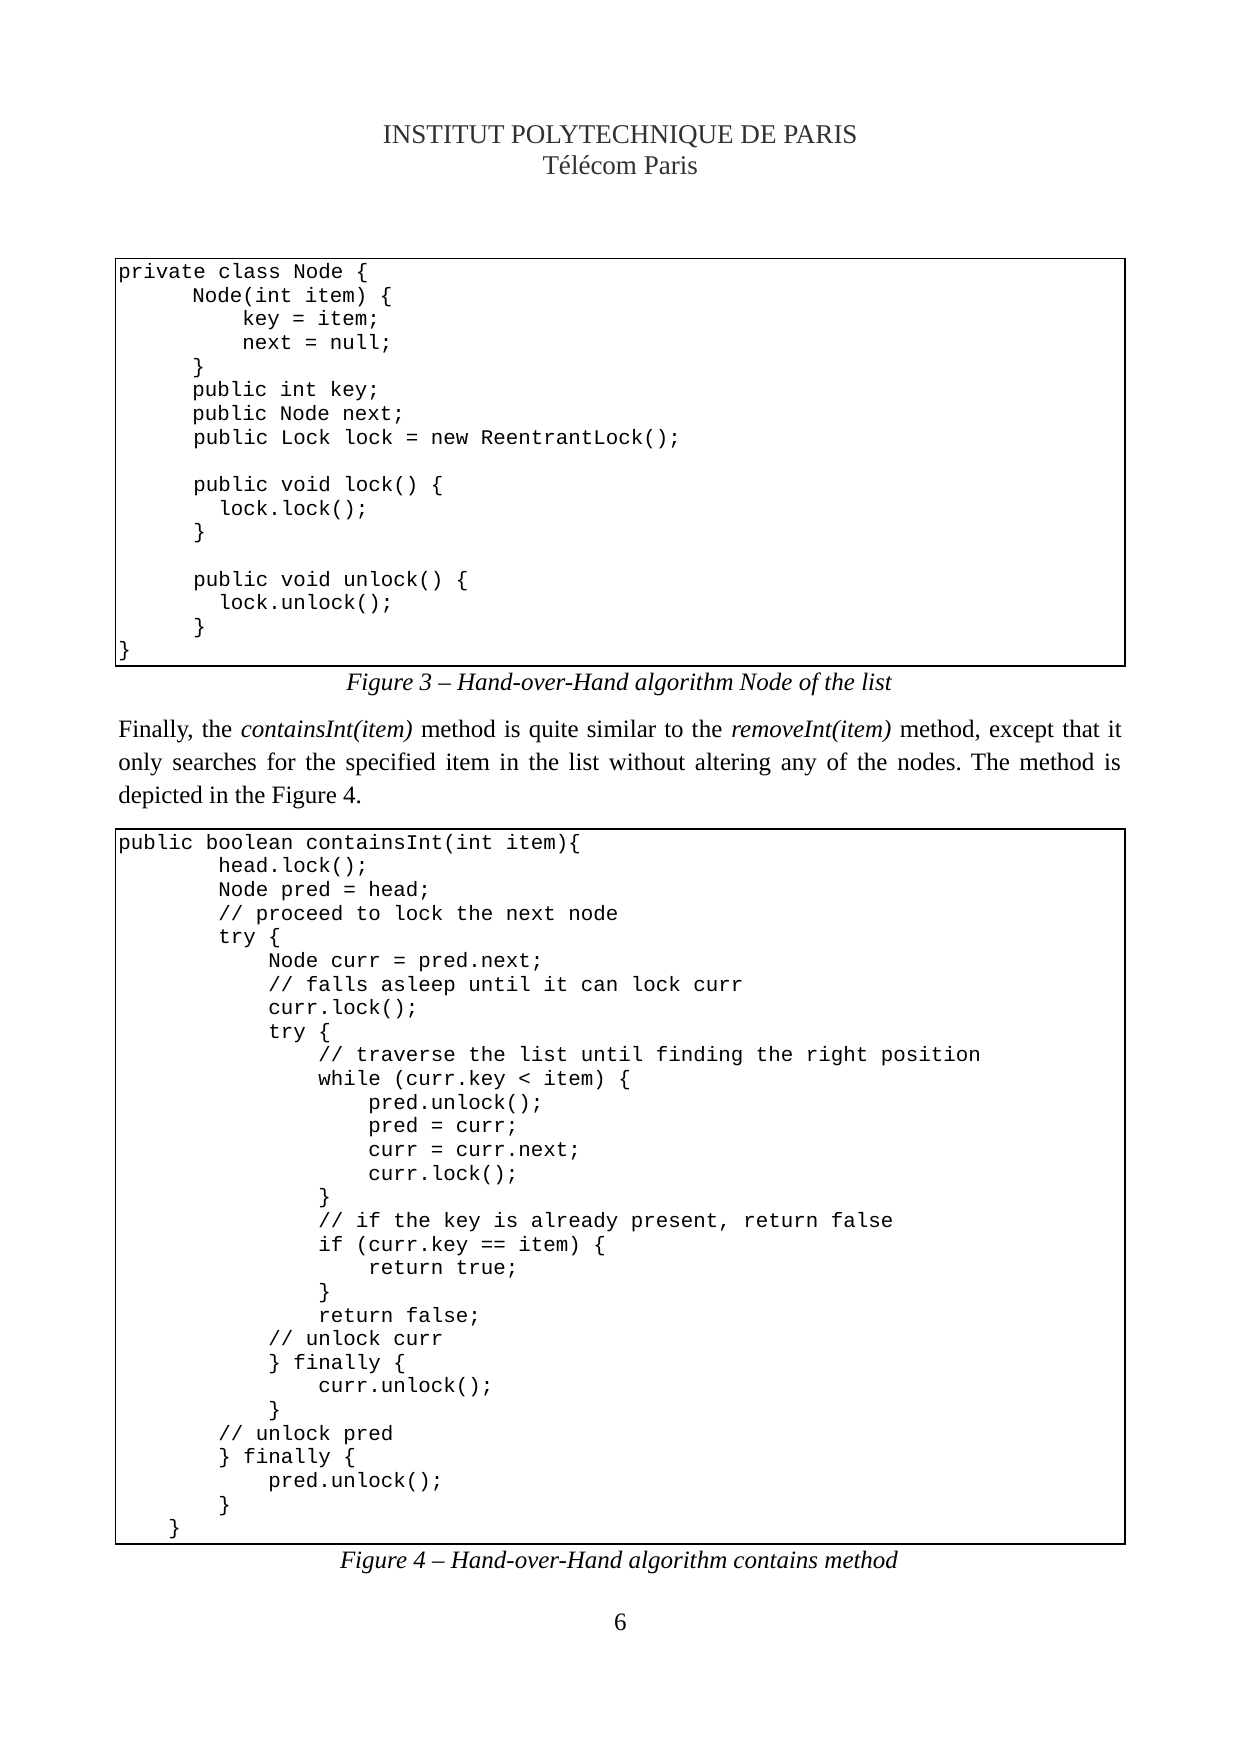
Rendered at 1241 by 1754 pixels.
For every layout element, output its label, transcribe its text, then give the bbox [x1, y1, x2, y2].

text // traverse the list until finding the right position [118, 1044, 1122, 1068]
text try { [118, 1021, 1122, 1044]
list next = null; [118, 332, 1122, 356]
list public void unlock() { [118, 568, 1122, 592]
text Node curr = pred.next; [118, 950, 1122, 973]
text } finally { [118, 1446, 1122, 1470]
text public boolean containsInt(int item){ [116, 830, 1124, 855]
list lock.lock(); [118, 498, 1122, 521]
text if (curr.key == item) { [118, 1234, 1122, 1257]
text curr.unlock(); [118, 1376, 1122, 1399]
text pred.unlock(); [118, 1092, 1122, 1115]
text private class Node { [116, 259, 1124, 285]
list } [116, 636, 1124, 665]
text Node pred = head; [118, 879, 1122, 903]
list } [118, 356, 1122, 379]
list public void lock() { [118, 474, 1122, 498]
text return false; [118, 1304, 1122, 1328]
list public int key; [118, 379, 1122, 403]
text // proceed to lock the next node [118, 903, 1122, 926]
list key = item; [118, 308, 1122, 332]
list public Lock lock = new ReentrantLock(); [118, 427, 1122, 450]
text try { [118, 926, 1122, 950]
text Finally, the containsInt(item) method is quite similar to the removeInt(item) method, except that it only searches for the specified item in the list without altering any of the nodes. The method is depicted in the Figure 4. [118, 714, 1122, 809]
text } [116, 1514, 1124, 1543]
list Figure 3 – Hand-over-Hand algorithm Node of the list [118, 667, 1122, 696]
text curr.lock(); [118, 1163, 1122, 1186]
text // if the key is already present, return false [118, 1210, 1122, 1234]
list lock.unlock(); [118, 592, 1122, 616]
text // falls asleep until it can lock curr [118, 973, 1122, 997]
list } [118, 616, 1122, 636]
text // unlock curr [118, 1328, 1122, 1352]
text curr.lock(); [118, 997, 1122, 1021]
text while (curr.key < item) { [118, 1068, 1122, 1092]
text } finally { [118, 1352, 1122, 1376]
list public Node next; [118, 403, 1122, 427]
text curr = curr.next; [118, 1139, 1122, 1163]
text return true; [118, 1257, 1122, 1281]
text } [118, 1281, 1122, 1304]
text pred.unlock(); [118, 1470, 1122, 1494]
text pred = curr; [118, 1115, 1122, 1139]
text // unlock pred [118, 1423, 1122, 1446]
text Figure 4 – Hand-over-Hand algorithm contains method [118, 1545, 1122, 1573]
text } [118, 1494, 1122, 1514]
list } [118, 521, 1122, 545]
text } [118, 1186, 1122, 1210]
text } [118, 1399, 1122, 1423]
text head.lock(); [118, 855, 1122, 879]
list Node(int item) { [118, 285, 1122, 308]
